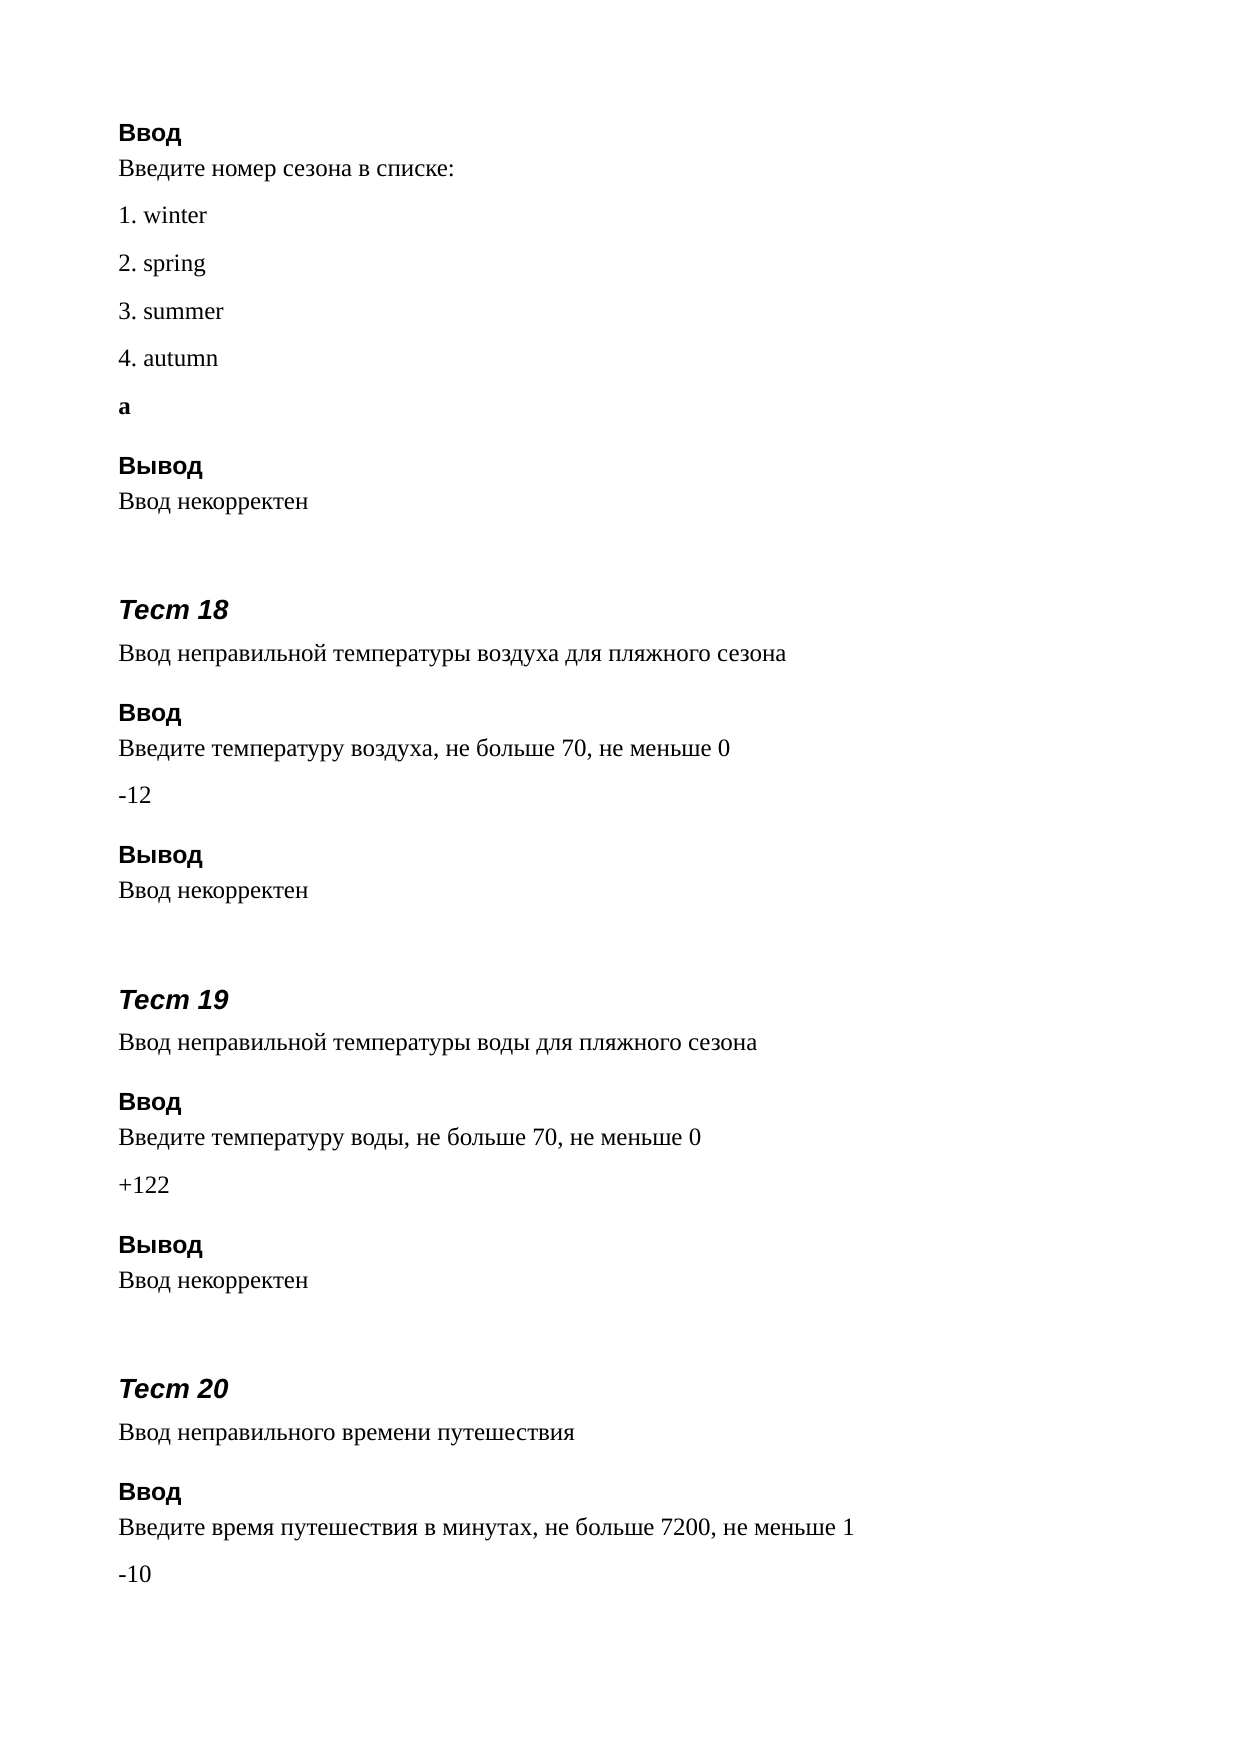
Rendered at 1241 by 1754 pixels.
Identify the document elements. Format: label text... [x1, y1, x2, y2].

text -12 [118, 780, 1122, 809]
text 1. winter [118, 201, 1122, 229]
text Ввод неправильной температуры воды для пляжного сезона [118, 1027, 1122, 1056]
text Введите температуру воздуха, не больше 70, не меньше 0 [118, 733, 1122, 762]
text Ввод некорректен [118, 875, 1122, 904]
subtitle Тест 18 [118, 593, 1122, 625]
text Введите номер сезона в списке: [118, 153, 1122, 182]
subtitle Ввод [118, 1087, 1122, 1116]
text -10 [118, 1559, 1122, 1588]
subtitle Вывод [118, 1230, 1122, 1258]
text 3. summer [118, 296, 1122, 324]
text Ввод неправильной температуры воздуха для пляжного сезона [118, 638, 1122, 667]
subtitle Тест 19 [118, 983, 1122, 1015]
text a [118, 391, 1122, 420]
subtitle Тест 20 [118, 1372, 1122, 1404]
text Введите время путешествия в минутах, не больше 7200, не меньше 1 [118, 1512, 1122, 1541]
text Ввод некорректен [118, 486, 1122, 514]
text Введите температуру воды, не больше 70, не меньше 0 [118, 1122, 1122, 1151]
text +122 [118, 1170, 1122, 1199]
subtitle Вывод [118, 841, 1122, 869]
subtitle Ввод [118, 118, 1122, 147]
text 2. spring [118, 248, 1122, 277]
text 4. autumn [118, 343, 1122, 372]
subtitle Ввод [118, 698, 1122, 727]
subtitle Ввод [118, 1477, 1122, 1506]
subtitle Вывод [118, 451, 1122, 479]
text Ввод неправильного времени путешествия [118, 1417, 1122, 1446]
text Ввод некорректен [118, 1265, 1122, 1293]
